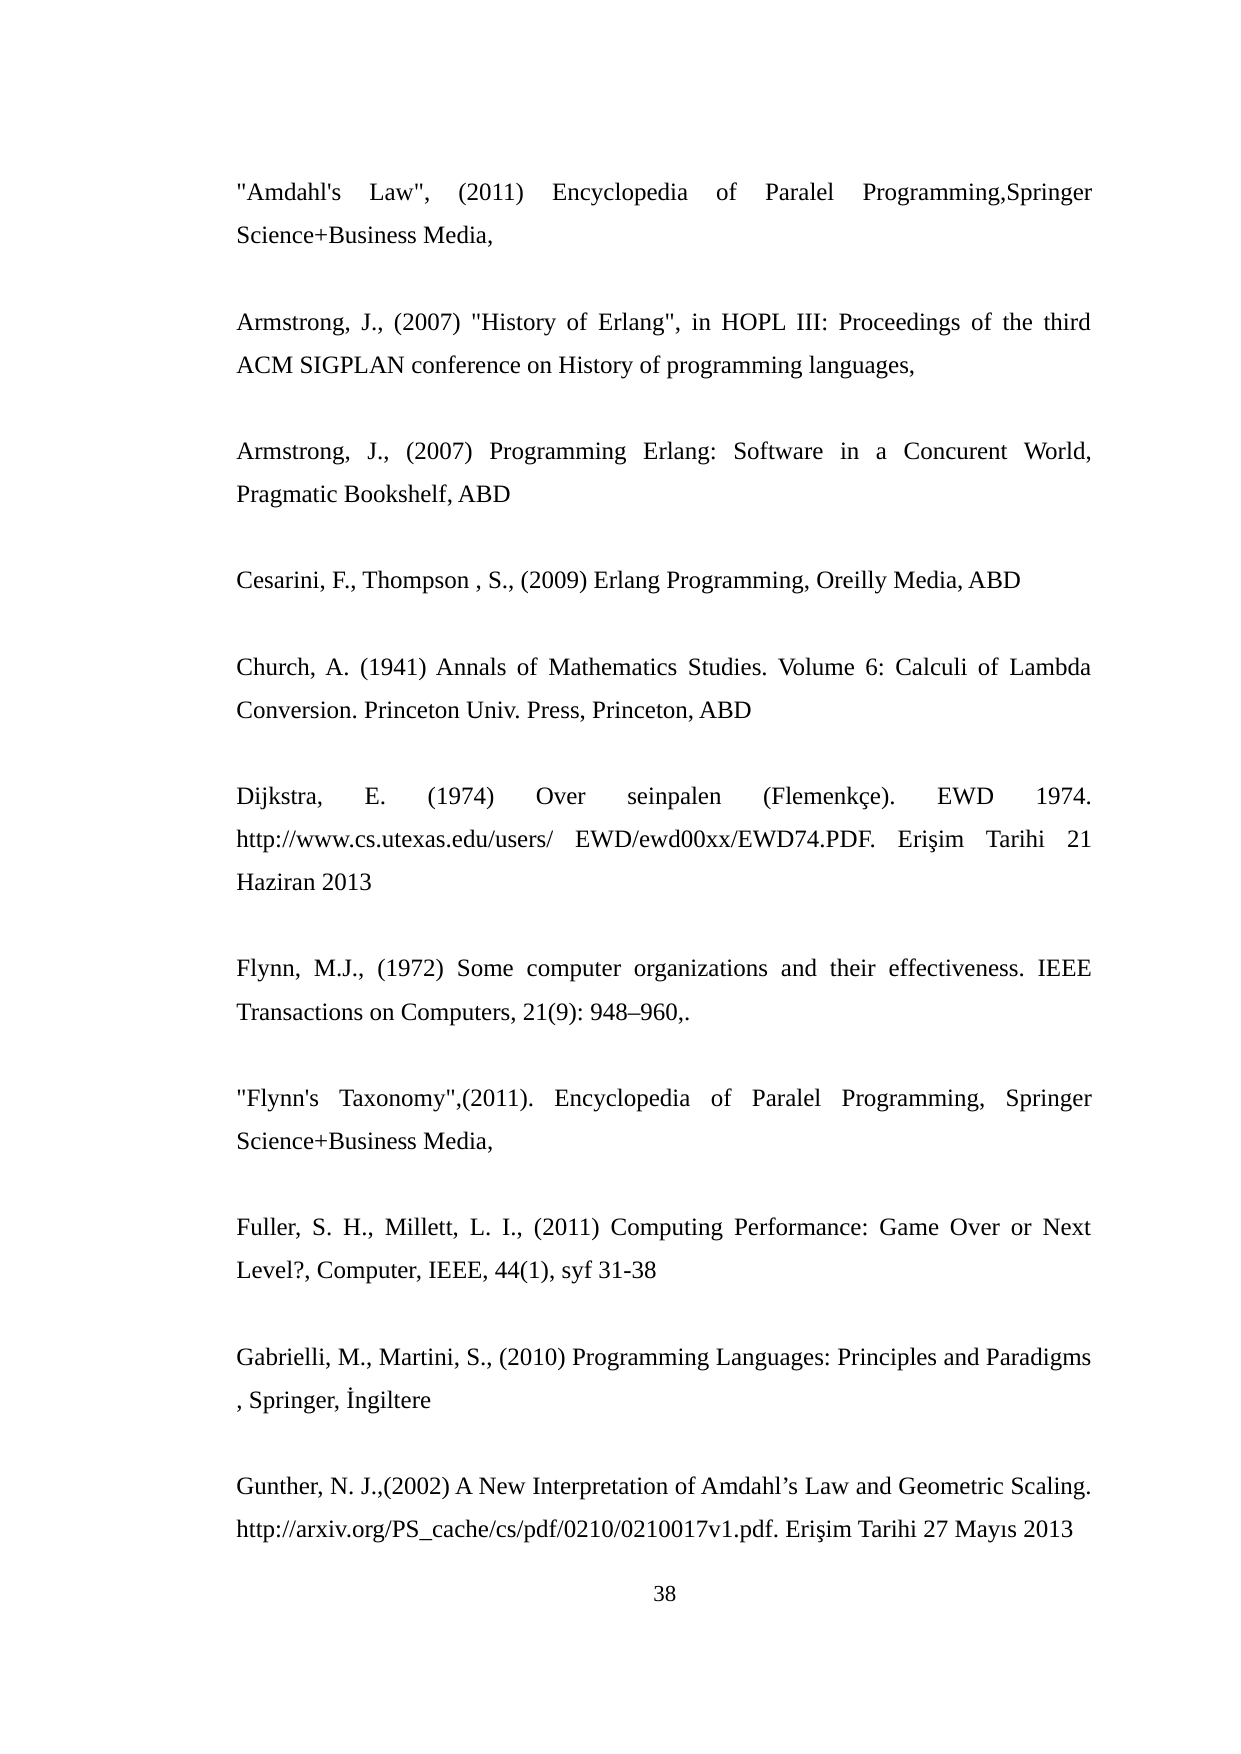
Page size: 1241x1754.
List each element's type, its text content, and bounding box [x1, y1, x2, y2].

text Armstrong, J., (2007) "History of Erlang", in HOPL III: Proceedings of the third ACM SIGPLAN conference on History of programming languages, [236, 307, 1093, 378]
text Armstrong, J., (2007) Programming Erlang: Software in a Concurent World, Pragmatic Bookshelf, ABD [236, 436, 1093, 508]
text Gunther, N. J.,(2002) A New Interpretation of Amdahl’s Law and Geometric Scaling. http://arxiv.org/PS_cache/cs/pdf/0210/0210017v1.pdf. Erişim Tarihi 27 Mayıs 2013 [236, 1471, 1093, 1543]
text "Flynn's Taxonomy",(2011). Encyclopedia of Paralel Programming, Springer Science+Business Media, [236, 1083, 1093, 1155]
text Fuller, S. H., Millett, L. I., (2011) Computing Performance: Game Over or Next Level?, Computer, IEEE, 44(1), syf 31-38 [236, 1212, 1093, 1284]
text Gabrielli, M., Martini, S., (2010) Programming Languages: Principles and Paradigms , Springer, İngiltere [236, 1342, 1093, 1413]
text Cesarini, F., Thompson , S., (2009) Erlang Programming, Oreilly Media, ABD [236, 565, 1093, 594]
text "Amdahl's Law", (2011) Encyclopedia of Paralel Programming,Springer Science+Business Media, [236, 177, 1093, 249]
text Dijkstra, E. (1974) Over seinpalen (Flemenkçe). EWD 1974. http://www.cs.utexas.edu/users/ EWD/ewd00xx/EWD74.PDF. Erişim Tarihi 21 Haziran 2013 [236, 781, 1093, 896]
text Church, A. (1941) Annals of Mathematics Studies. Volume 6: Calculi of Lambda Conversion. Princeton Univ. Press, Princeton, ABD [236, 652, 1093, 723]
text Flynn, M.J., (1972) Some computer organizations and their effectiveness. IEEE Transactions on Computers, 21(9): 948–960,. [236, 953, 1093, 1025]
